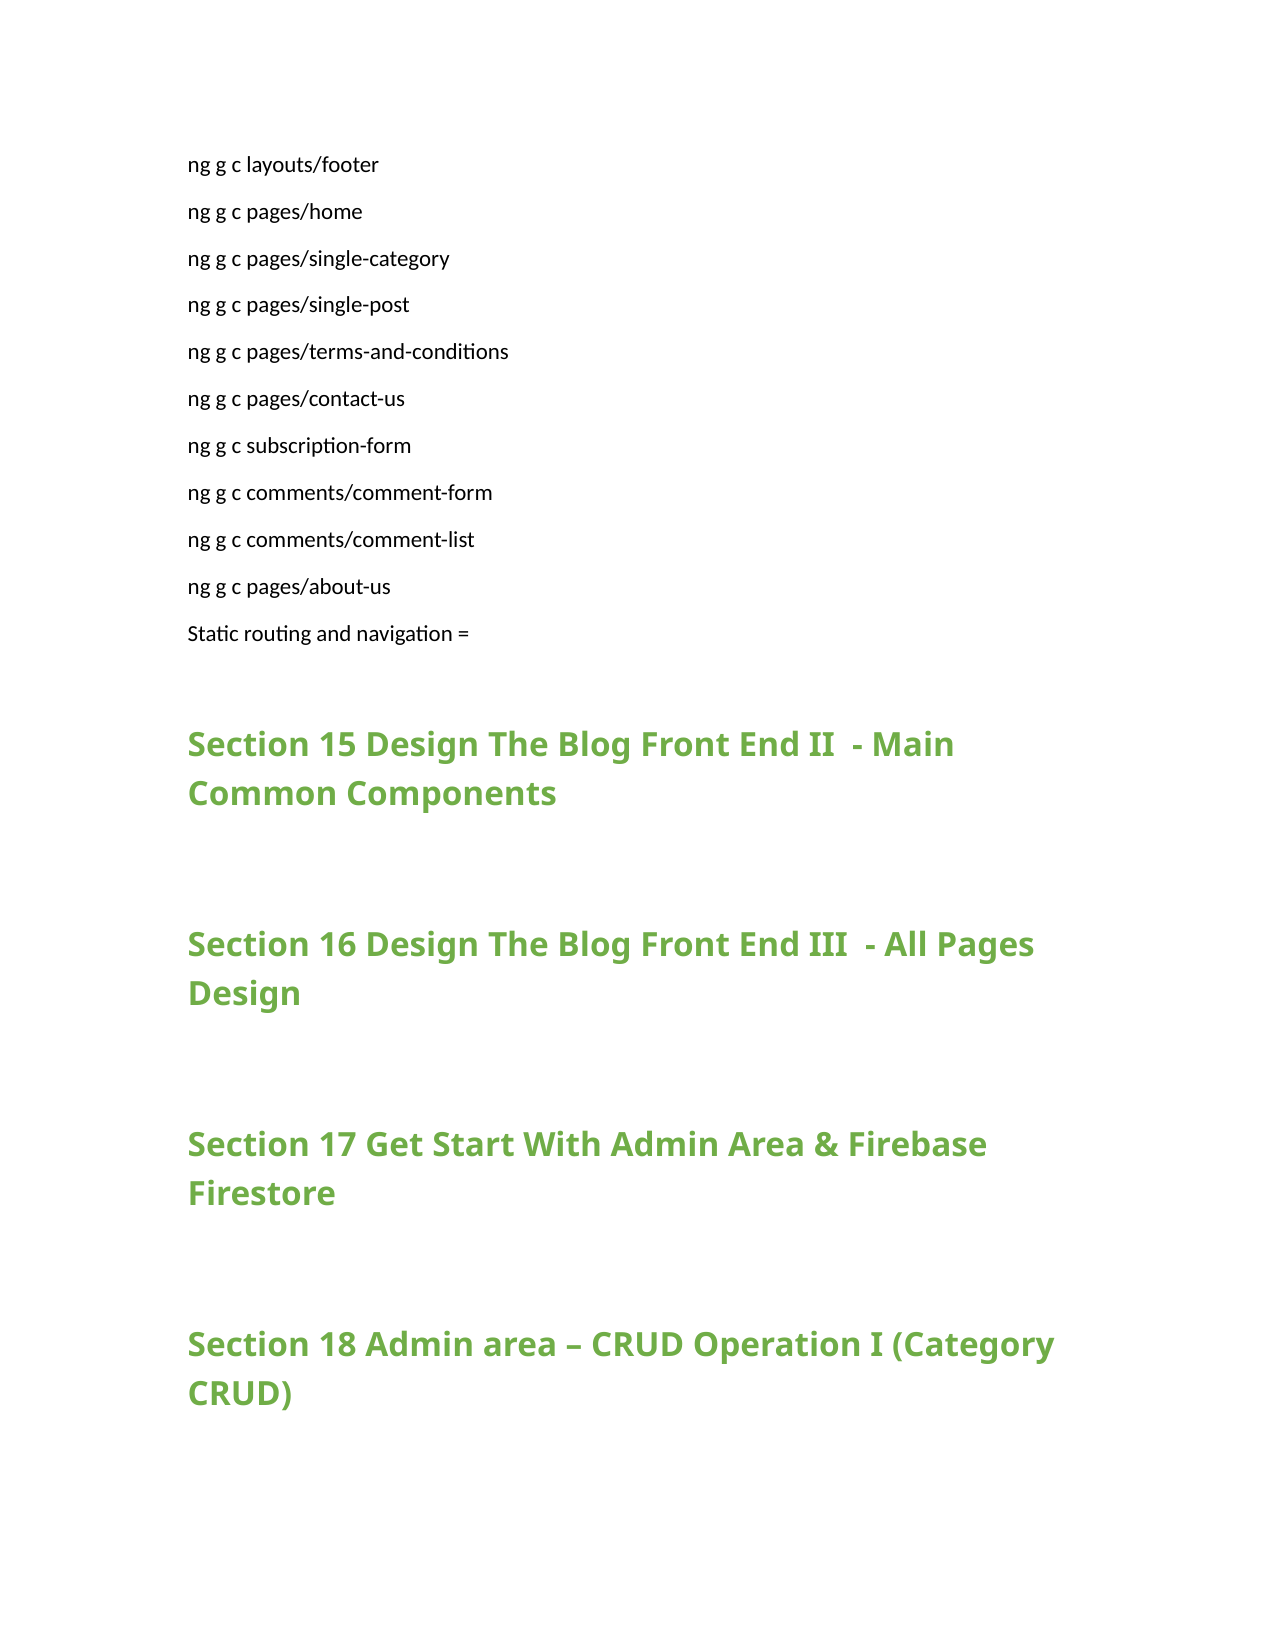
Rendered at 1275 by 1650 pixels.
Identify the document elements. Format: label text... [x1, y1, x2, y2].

subtitle Section 17 Get Start With Admin Area & Firebase Firestore [187, 1121, 1087, 1215]
text ng g c comments/comment-form [187, 478, 1087, 506]
text ng g c layouts/footer [187, 150, 1087, 178]
text ng g c comments/comment-list [187, 525, 1087, 553]
text ng g c pages/terms-and-conditions [187, 337, 1087, 366]
text ng g c pages/about-us [187, 572, 1087, 600]
text ng g c subscription-form [187, 431, 1087, 459]
text ng g c pages/contact-us [187, 384, 1087, 412]
subtitle Section 15 Design The Blog Front End II - Main Common Components [187, 721, 1087, 815]
subtitle Section 16 Design The Blog Front End III - All Pages Design [187, 921, 1087, 1015]
text ng g c pages/single-category [187, 244, 1087, 272]
text Static routing and navigation = [187, 619, 1087, 647]
subtitle Section 18 Admin area – CRUD Operation I (Category CRUD) [187, 1321, 1087, 1415]
text ng g c pages/home [187, 197, 1087, 225]
text ng g c pages/single-post [187, 291, 1087, 319]
